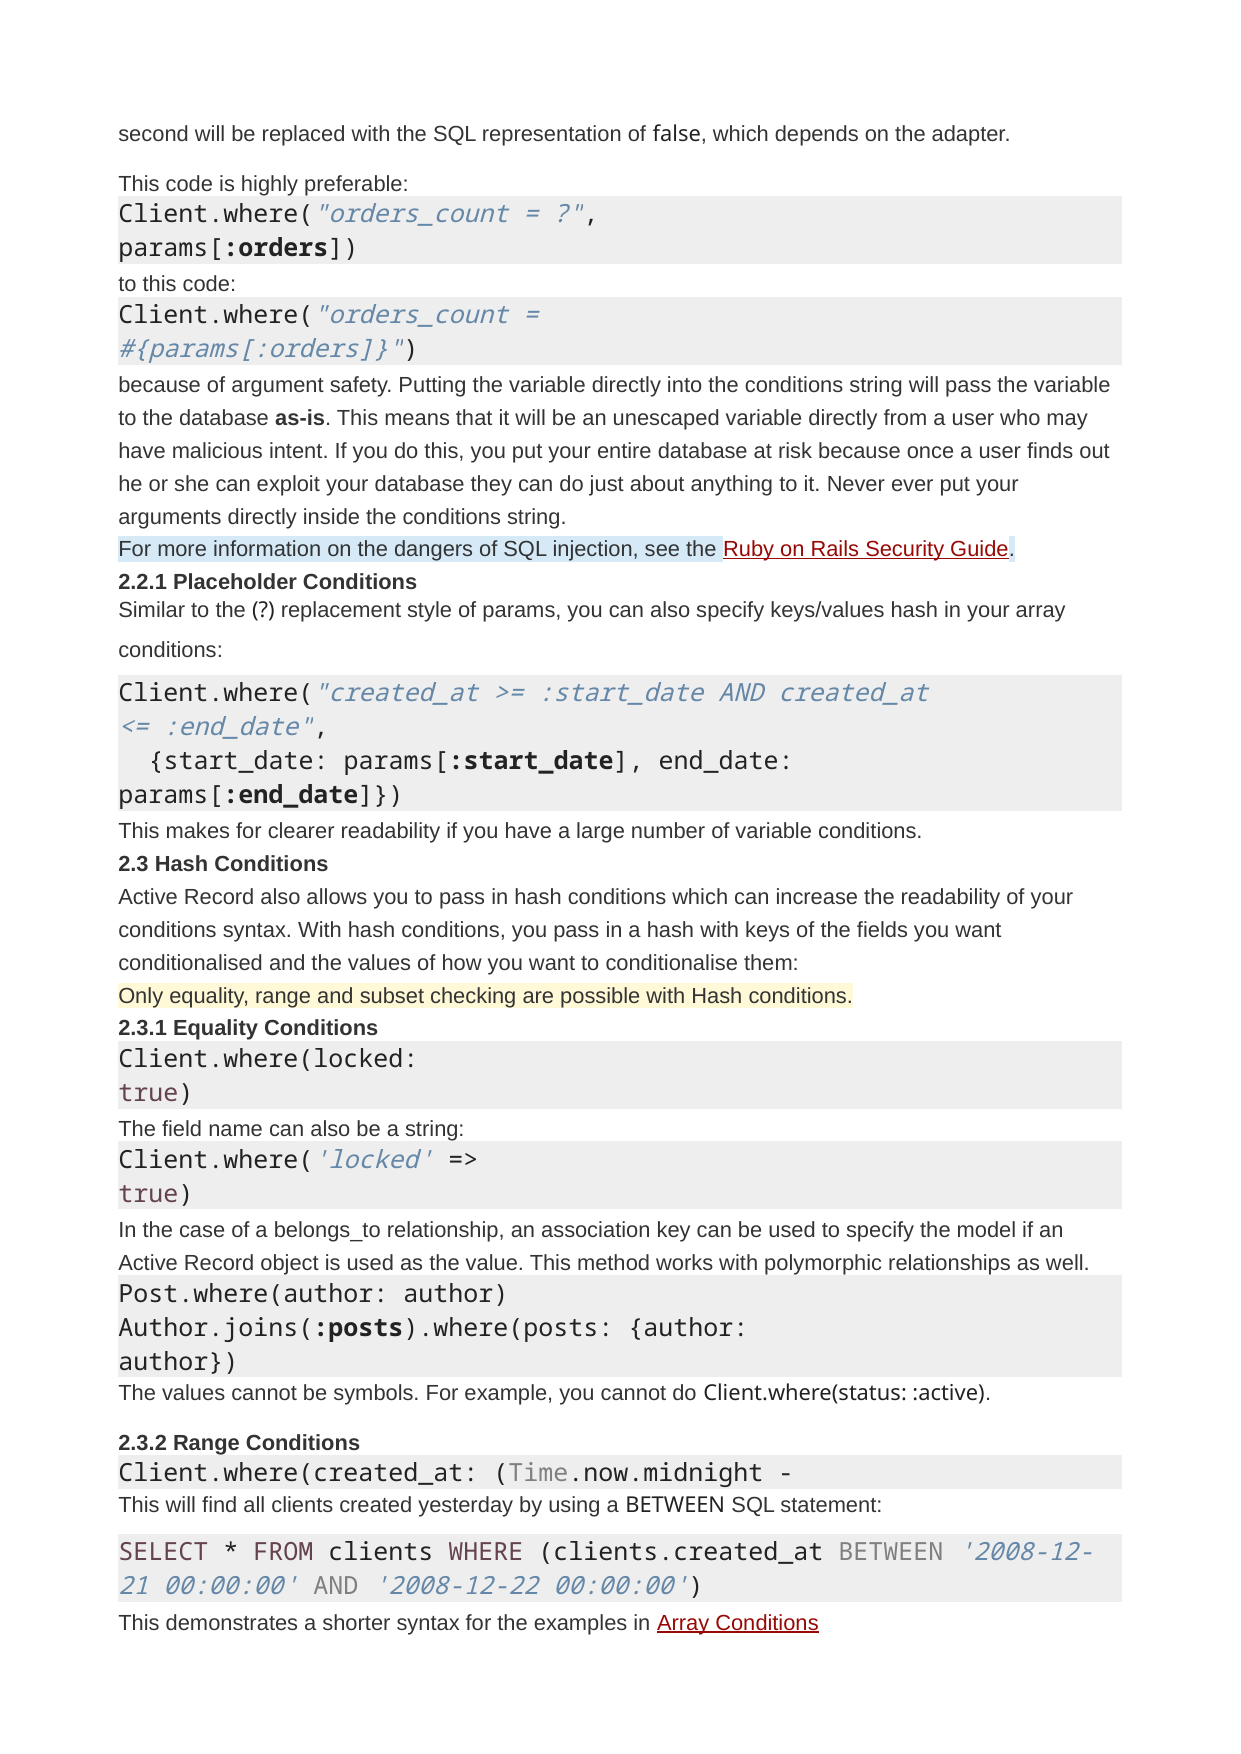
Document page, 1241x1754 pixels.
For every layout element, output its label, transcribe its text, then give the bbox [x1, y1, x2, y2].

subtitle 2.3.2 Range Conditions [118, 1422, 1122, 1455]
subtitle 2.2.1 Placeholder Conditions [118, 562, 1122, 594]
table_header Client.where("created_at >= :start_date AND created_at <= :end_date", {start_date: params[:start_date], end_date: params[:end_date]}) [118, 675, 1029, 811]
text Active Record also allows you to pass in hash conditions which can increase the readability of your conditions syntax. With hash conditions, you pass in a hash with keys of the fields you want conditionalised and the values of how you want to conditionalise them: [118, 876, 1122, 975]
text Similar to the (?) replacement style of params, you can also specify keys/values hash in your array conditions: [118, 594, 1122, 662]
table_header Client.where(created_at: (Time.now.midnight - 1.day)..Time.now.midnight) [118, 1455, 1047, 1489]
table_header Client.where('locked' => true) [118, 1141, 499, 1209]
table_header Client.where(locked: true) [118, 1041, 444, 1109]
text This makes for clearer readability if you have a large number of variable conditions. [118, 811, 1122, 844]
text This demonstrates a shorter syntax for the examples in Array Conditions [118, 1602, 1122, 1634]
table_header SELECT * FROM clients WHERE (clients.created_at BETWEEN '2008-12-21 00:00:00' AND '2008-12-22 00:00:00') [118, 1534, 1122, 1602]
text The field name can also be a string: [118, 1109, 1122, 1141]
text This code is highly preferable: [118, 163, 1122, 196]
text This will find all clients created yesterday by using a BETWEEN SQL statement: [118, 1489, 1122, 1519]
table_header Client.where("orders_count = ?", params[:orders]) [118, 196, 763, 264]
text second will be replaced with the SQL representation of false, which depends on the adapter. [118, 118, 1122, 148]
subtitle 2.3.1 Equality Conditions [118, 1008, 1122, 1041]
text because of argument safety. Putting the variable directly into the conditions string will pass the variable to the database as-is. This means that it will be an unescaped variable directly from a user who may have malicious intent. If you do this, you put your entire database at risk because once a user finds out he or she can exploit your database they can do just about anything to it. Never ever put your arguments directly inside the conditions string. [118, 365, 1122, 529]
text For more information on the dangers of SQL injection, see the Ruby on Rails Security Guide. [118, 529, 1122, 562]
subtitle 2.3 Hash Conditions [118, 844, 1122, 876]
text to this code: [118, 264, 1122, 297]
table_header Post.where(author: author) Author.joins(:posts).where(posts: {author: author}) [118, 1275, 772, 1377]
table_header Client.where("orders_count = #{params[:orders]}") [118, 297, 772, 365]
text The values cannot be symbols. For example, you cannot do Client.where(status: :active). [118, 1377, 1122, 1407]
text In the case of a belongs_to relationship, an association key can be used to specify the model if an Active Record object is used as the value. This method works with polymorphic relationships as well. [118, 1209, 1122, 1275]
text Only equality, range and subset checking are possible with Hash conditions. [118, 975, 1122, 1008]
